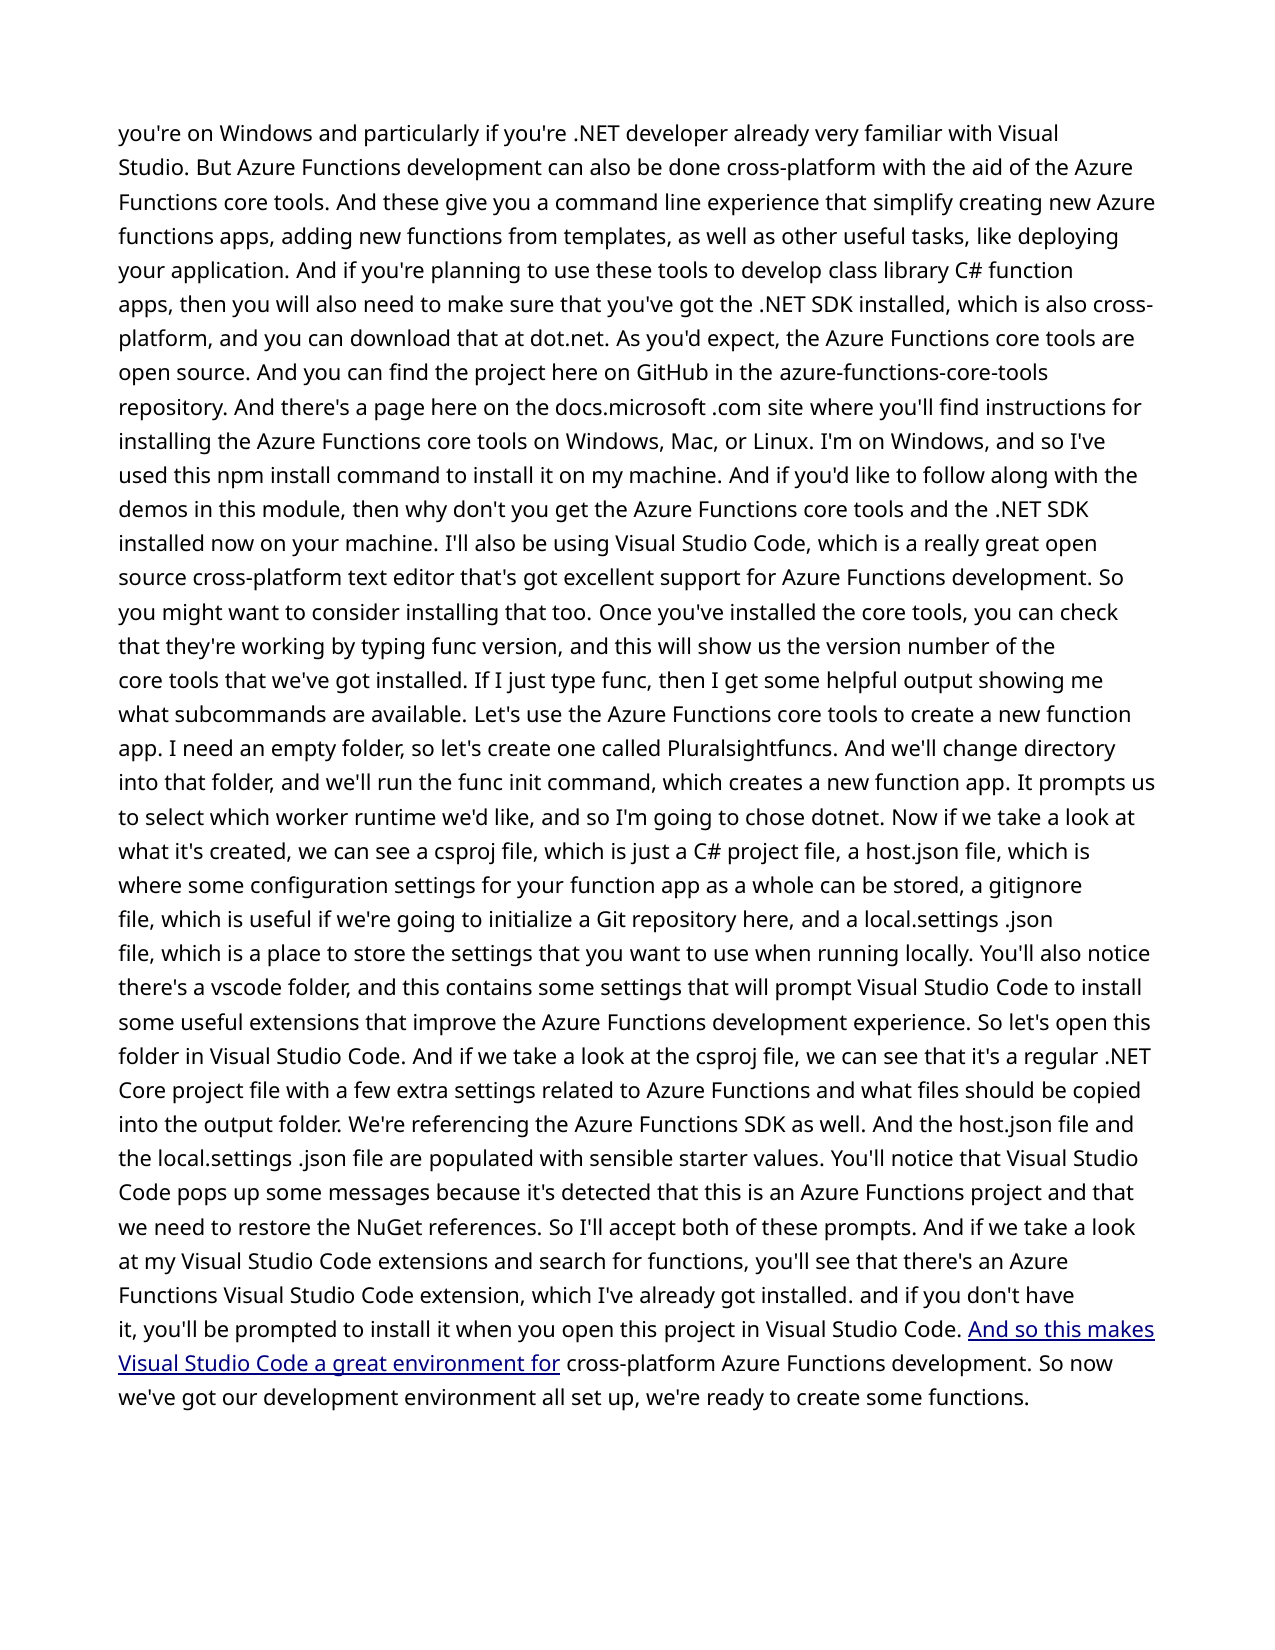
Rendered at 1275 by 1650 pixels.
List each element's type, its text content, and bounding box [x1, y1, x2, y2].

text you're on Windows and particularly if you're .NET developer already very familiar with Visual Studio. But Azure Functions development can also be done cross-platform with the aid of the Azure Functions core tools. And these give you a command line experience that simplify creating new Azure functions apps, adding new functions from templates, as well as other useful tasks, like deploying your application. And if you're planning to use these tools to develop class library C# function apps, then you will also need to make sure that you've got the .NET SDK installed, which is also cross-platform, and you can download that at dot.net. As you'd expect, the Azure Functions core tools are open source. And you can find the project here on GitHub in the azure-functions-core-tools repository. And there's a page here on the docs.microsoft .com site where you'll find instructions for installing the Azure Functions core tools on Windows, Mac, or Linux. I'm on Windows, and so I've used this npm install command to install it on my machine. And if you'd like to follow along with the demos in this module, then why don't you get the Azure Functions core tools and the .NET SDK installed now on your machine. I'll also be using Visual Studio Code, which is a really great open source cross-platform text editor that's got excellent support for Azure Functions development. So you might want to consider installing that too. Once you've installed the core tools, you can check that they're working by typing func version, and this will show us the version number of the core tools that we've got installed. If I just type func, then I get some helpful output showing me what subcommands are available. Let's use the Azure Functions core tools to create a new function app. I need an empty folder, so let's create one called Pluralsightfuncs. And we'll change directory into that folder, and we'll run the func init command, which creates a new function app. It prompts us to select which worker runtime we'd like, and so I'm going to chose dotnet. Now if we take a look at what it's created, we can see a csproj file, which is just a C# project file, a host.json file, which is where some configuration settings for your function app as a whole can be stored, a gitignore file, which is useful if we're going to initialize a Git repository here, and a local.settings .json file, which is a place to store the settings that you want to use when running locally. You'll also notice there's a vscode folder, and this contains some settings that will prompt Visual Studio Code to install some useful extensions that improve the Azure Functions development experience. So let's open this folder in Visual Studio Code. And if we take a look at the csproj file, we can see that it's a regular .NET Core project file with a few extra settings related to Azure Functions and what files should be copied into the output folder. We're referencing the Azure Functions SDK as well. And the host.json file and the local.settings .json file are populated with sensible starter values. You'll notice that Visual Studio Code pops up some messages because it's detected that this is an Azure Functions project and that we need to restore the NuGet references. So I'll accept both of these prompts. And if we take a look at my Visual Studio Code extensions and search for functions, you'll see that there's an Azure Functions Visual Studio Code extension, which I've already got installed. and if you don't have it, you'll be prompted to install it when you open this project in Visual Studio Code. And so this makes Visual Studio Code a great environment for cross-platform Azure Functions development. So now we've got our development environment all set up, we're ready to create some functions. [118, 118, 1157, 1412]
